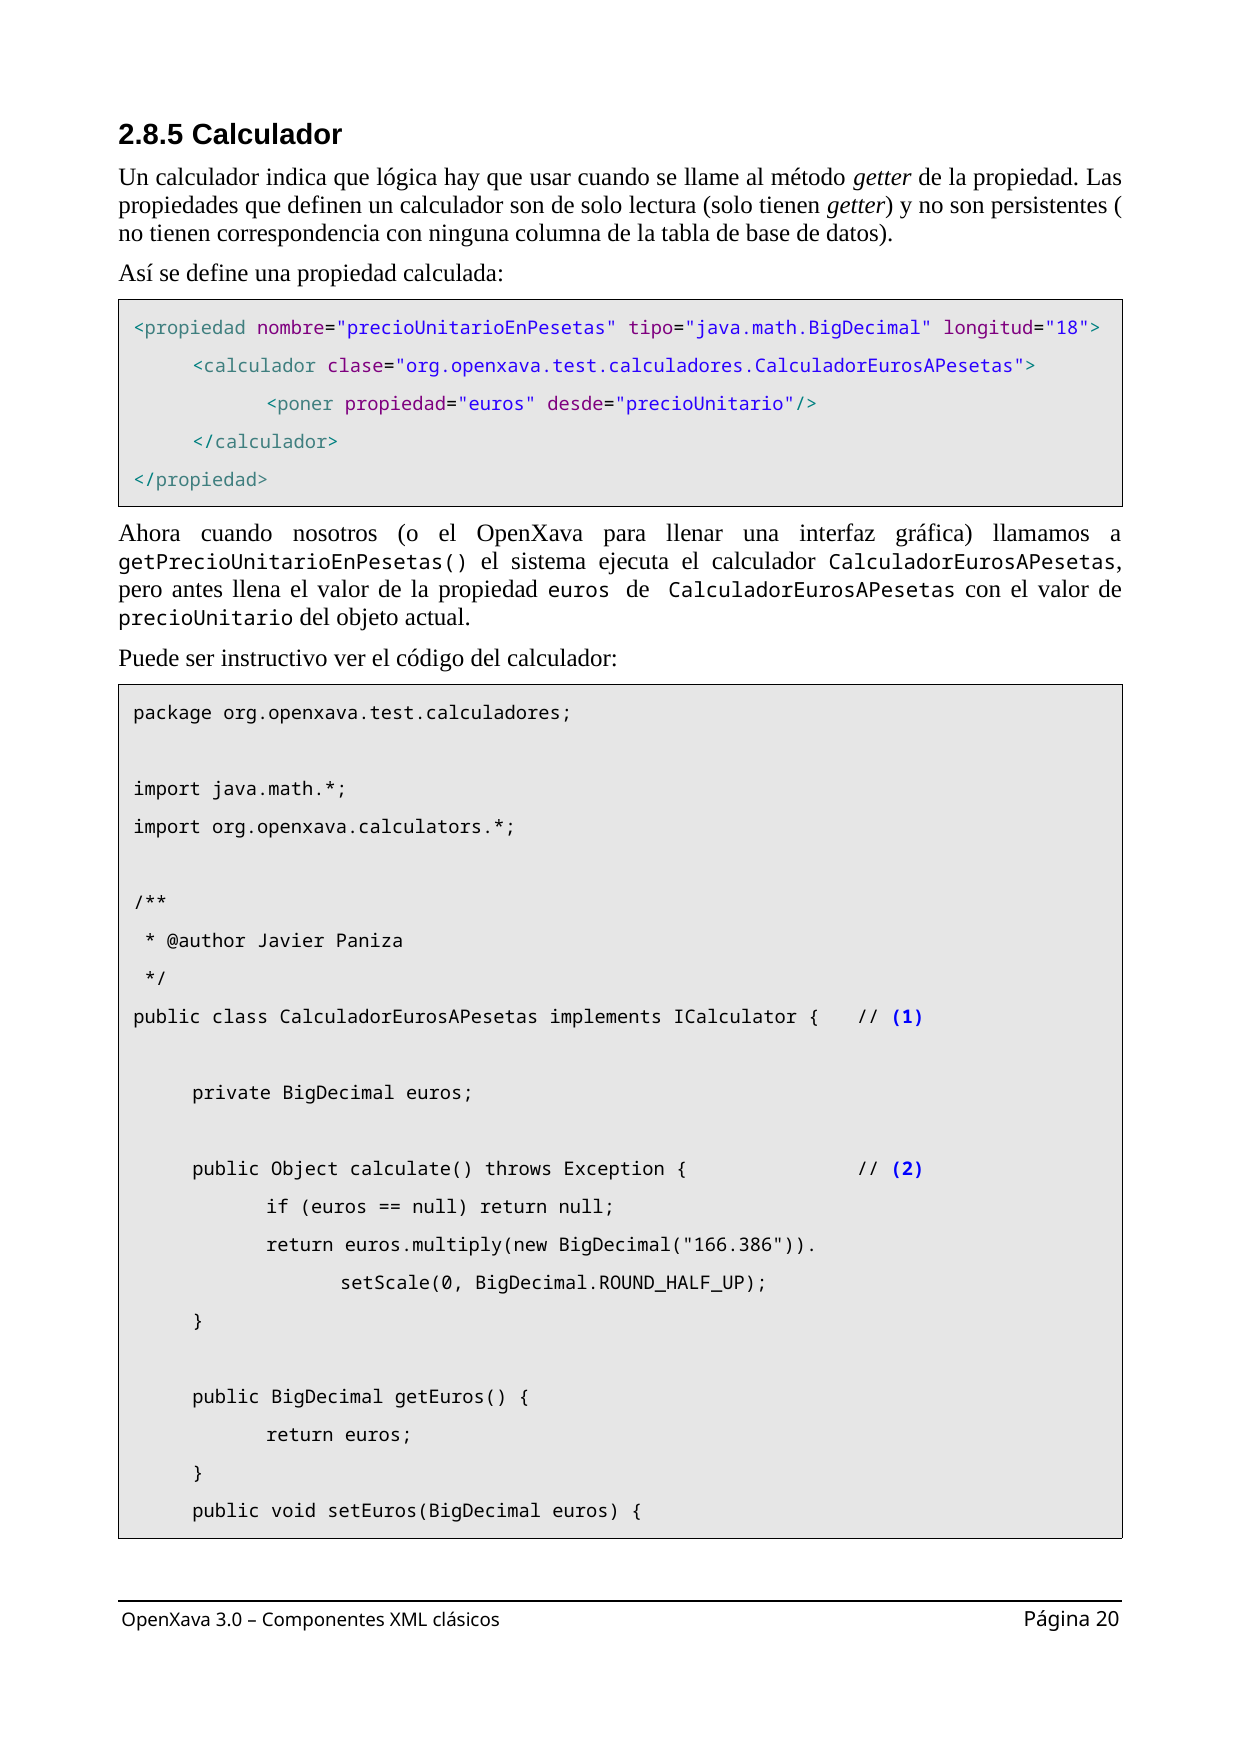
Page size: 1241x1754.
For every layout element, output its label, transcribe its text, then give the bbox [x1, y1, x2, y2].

text <calculador clase="org.openxava.test.calculadores.CalculadorEurosAPesetas"> [119, 337, 1122, 375]
text <poner propiedad="euros" desde="precioUnitario"/> [119, 375, 1122, 413]
text setScale(0, BigDecimal.ROUND_HALF_UP); [119, 1254, 1122, 1292]
text if (euros == null) return null; [119, 1178, 1122, 1216]
text </propiedad> [119, 451, 1122, 506]
subtitle Calculador [118, 118, 1122, 151]
text import org.openxava.calculators.*; [119, 798, 1122, 836]
text public class CalculadorEurosAPesetas implements ICalculator { // (1) [119, 988, 1122, 1026]
text /** [119, 874, 1122, 912]
text } [119, 1444, 1122, 1483]
text public BigDecimal getEuros() { [119, 1368, 1122, 1407]
text import java.math.*; [119, 760, 1122, 798]
text return euros.multiply(new BigDecimal("166.386")). [119, 1216, 1122, 1254]
text <propiedad nombre="precioUnitarioEnPesetas" tipo="java.math.BigDecimal" longitud="18"> [119, 300, 1122, 337]
text Puede ser instructivo ver el código del calculador: [118, 644, 1122, 672]
text */ [119, 950, 1122, 988]
text public void setEuros(BigDecimal euros) { [119, 1483, 1122, 1538]
text return euros; [119, 1407, 1122, 1444]
text Ahora cuando nosotros (o el OpenXava para llenar una interfaz gráfica) llamamos a getPrecioUnitarioEnPesetas() el sistema ejecuta el calculador CalculadorEurosAPesetas, pero antes llena el valor de la propiedad euros de CalculadorEurosAPesetas con el valor de precioUnitario del objeto actual. [118, 519, 1122, 631]
text } [119, 1292, 1122, 1331]
text private BigDecimal euros; [119, 1064, 1122, 1102]
text * @author Javier Paniza [119, 912, 1122, 950]
text public Object calculate() throws Exception { // (2) [119, 1140, 1122, 1178]
text </calculador> [119, 413, 1122, 451]
text package org.openxava.test.calculadores; [119, 685, 1122, 722]
text Así se define una propiedad calculada: [118, 259, 1122, 287]
text Un calculador indica que lógica hay que usar cuando se llame al método getter de la propiedad. Las propiedades que definen un calculador son de solo lectura (solo tienen getter) y no son persistentes ( no tienen correspondencia con ninguna columna de la tabla de base de datos). [118, 163, 1122, 246]
